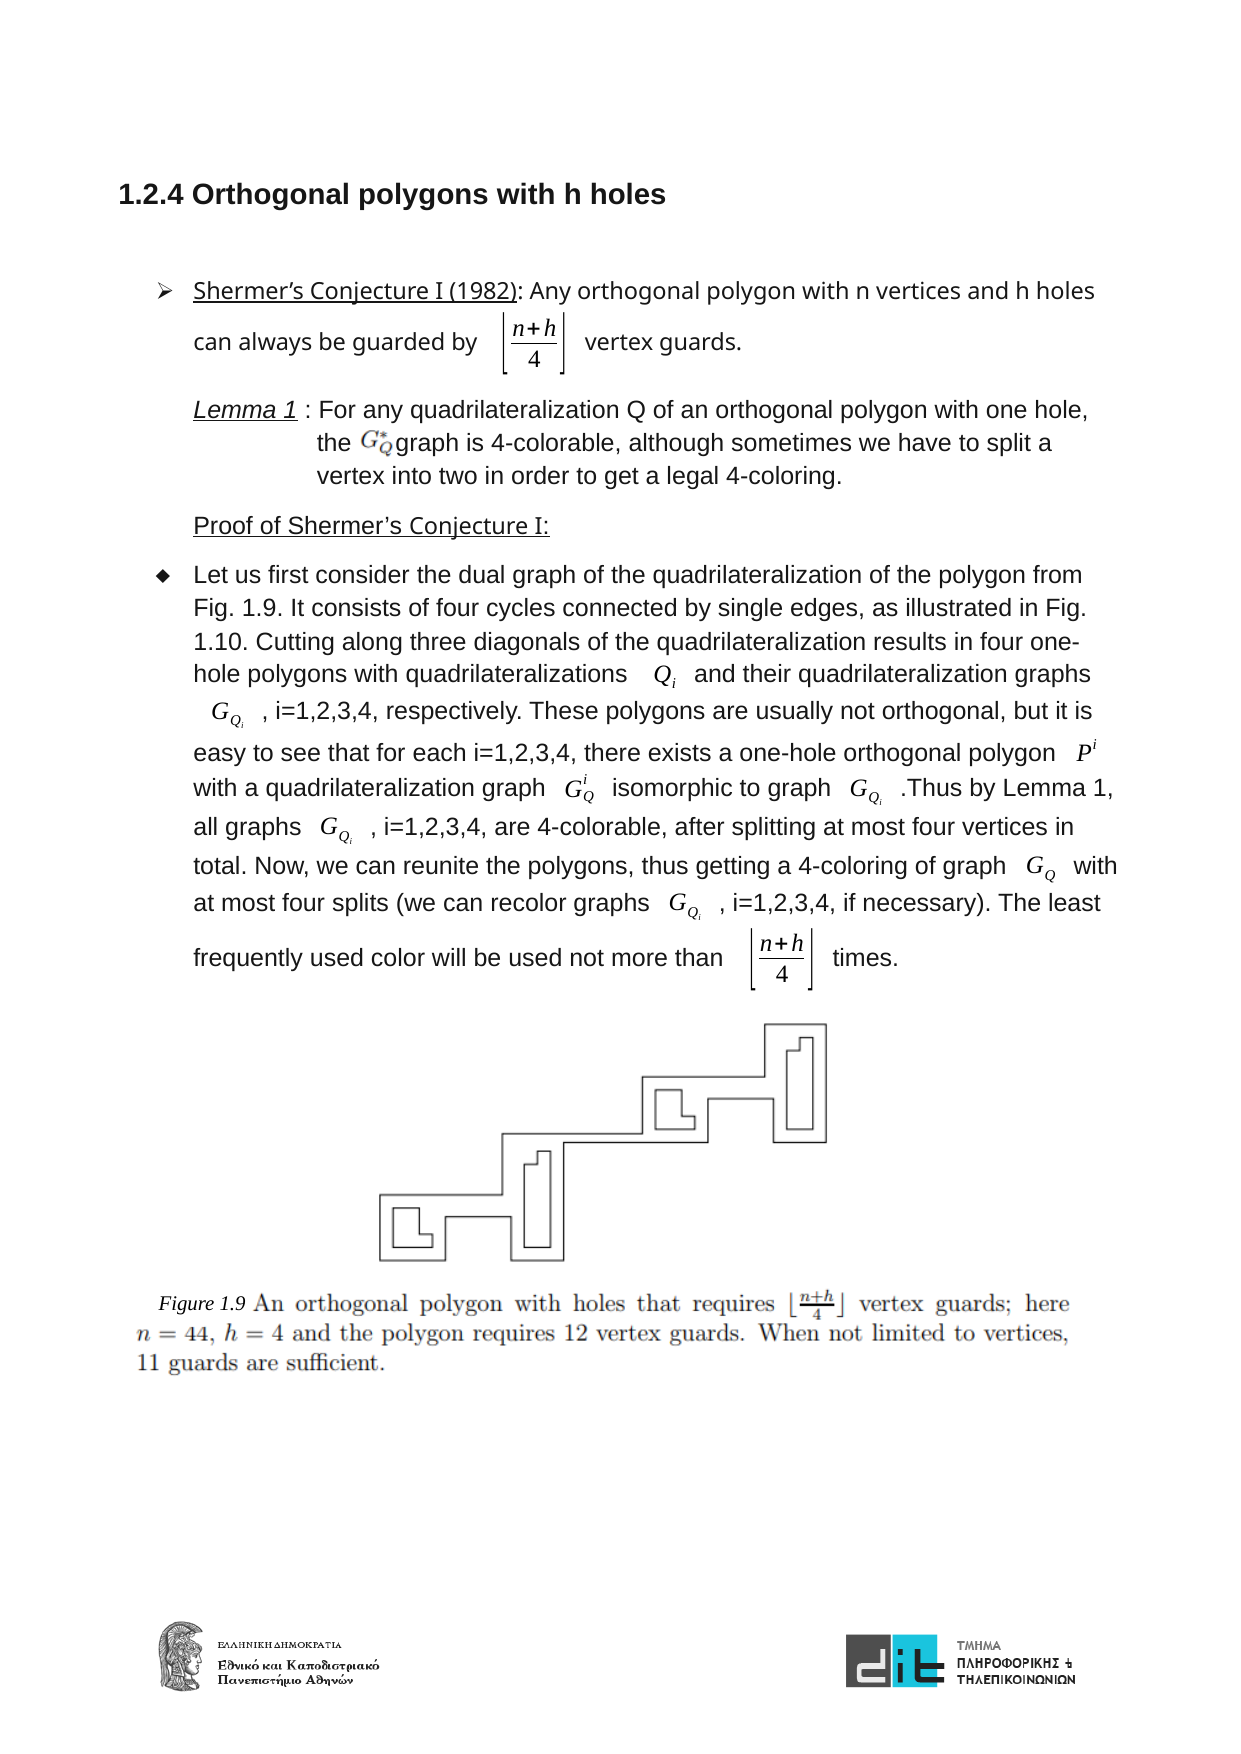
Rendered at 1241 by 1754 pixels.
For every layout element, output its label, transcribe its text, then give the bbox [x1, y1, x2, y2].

list Shermer’s Conjecture I (1982): Any orthogonal polygon with n vertices and h holes can always be guarded by vertex guards. [156, 274, 1122, 376]
text Lemma 1 : For any quadrilateralization Q of an orthogonal polygon with one hole, the graph is 4-colorable, although sometimes we have to split a vertex into two in order to get a legal 4-coloring. [118, 395, 1122, 490]
picture [358, 428, 396, 459]
subtitle 1.2.4 Orthogonal polygons with h holes [118, 177, 1122, 211]
picture [118, 1010, 1123, 1395]
picture [118, 1607, 1123, 1708]
list Let us first consider the dual graph of the quadrilateralization of the polygon from Fig. 1.9. It consists of four cycles connected by single edges, as illustrated in Fig. 1.10. Cutting along three diagonals of the quadrilateralization results in four one-hole polygons with quadrilateralizations and their quadrilateralization graphs, i=1,2,3,4, respectively. These polygons are usually not orthogonal, but it is easy to see that for each i=1,2,3,4, there exists a one-hole orthogonal polygonwith a quadrilateralization graphisomorphic to graph.Thus by Lemma 1, all graphs, i=1,2,3,4, are 4-colorable, after splitting at most four vertices in total. Now, we can reunite the polygons, thus getting a 4-coloring of graphwith at most four splits (we can recolor graphs, i=1,2,3,4, if necessary). The least frequently used color will be used not more than times. [156, 560, 1122, 991]
text Proof of Shermer’s Conjecture I: [118, 509, 1122, 541]
